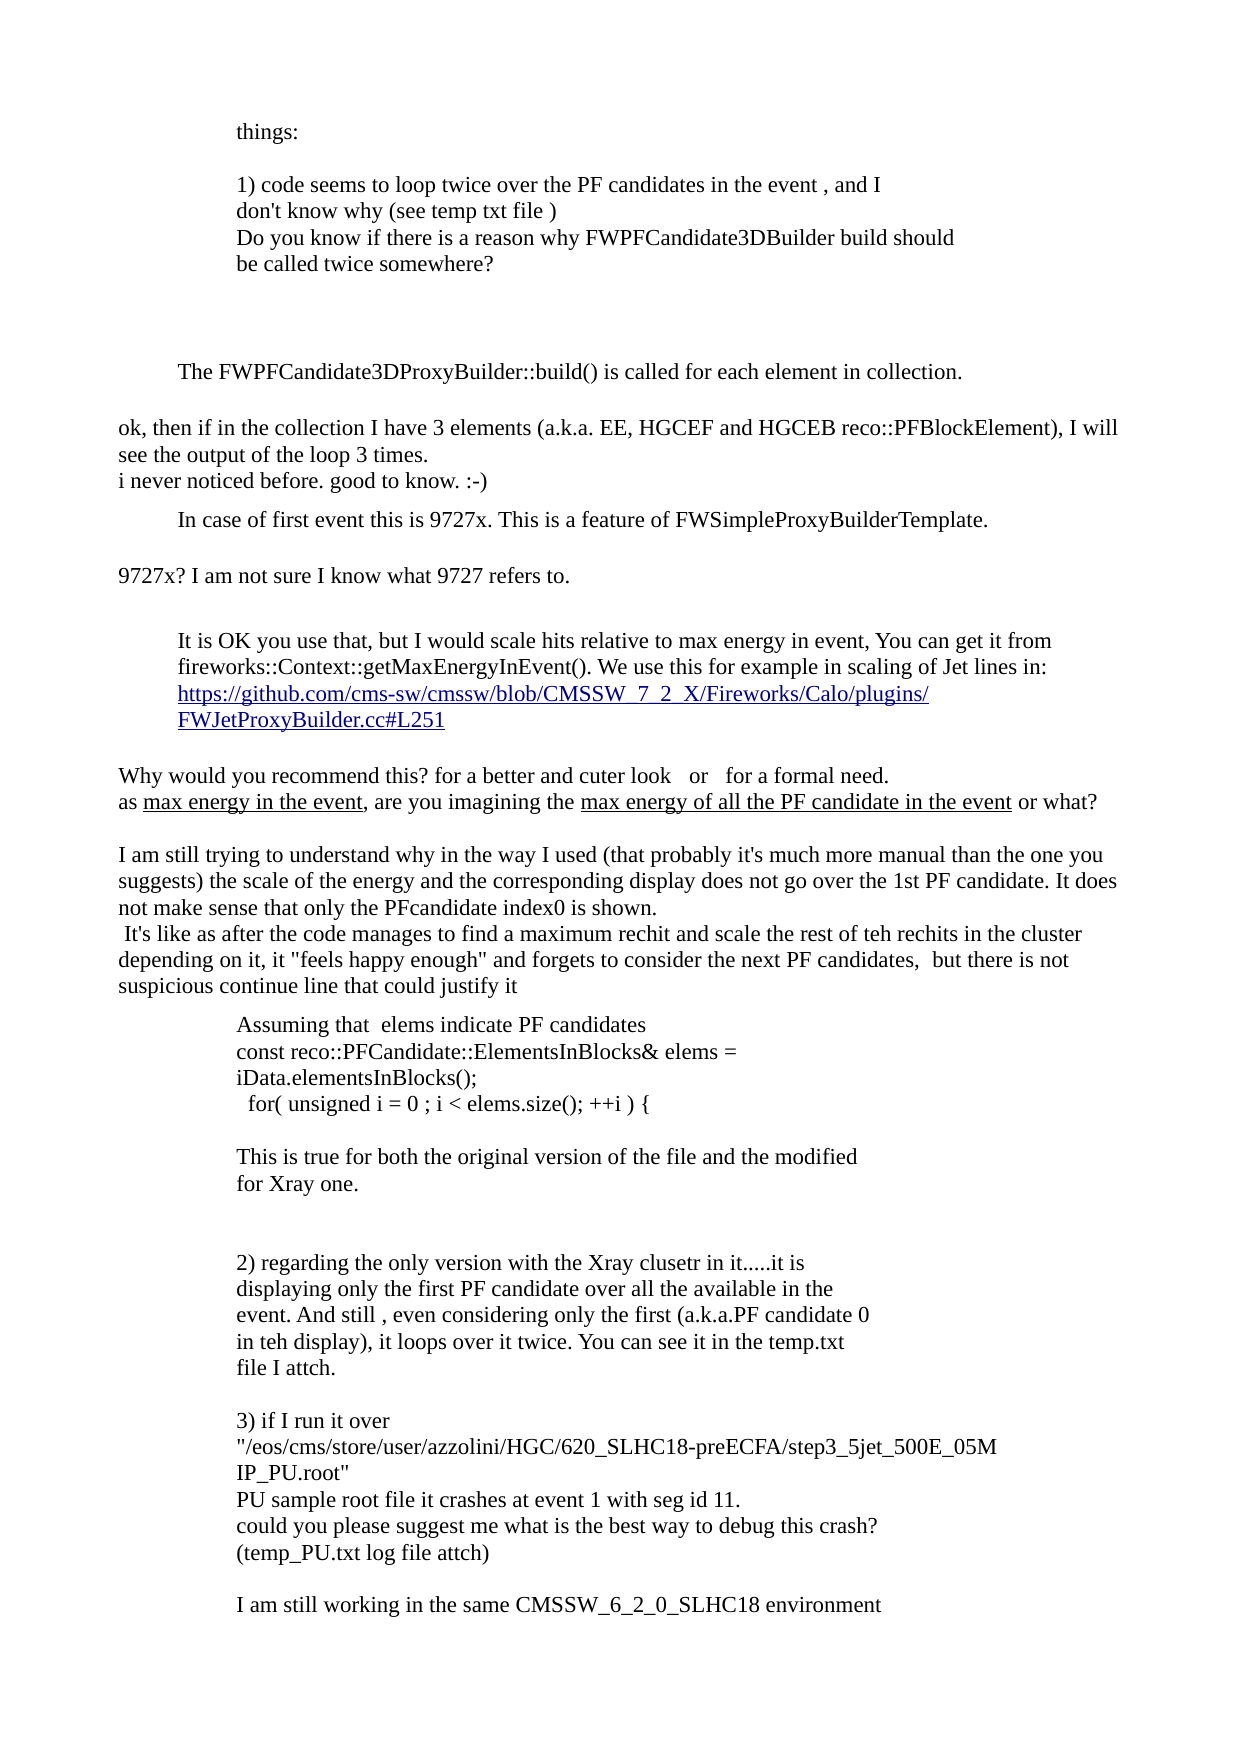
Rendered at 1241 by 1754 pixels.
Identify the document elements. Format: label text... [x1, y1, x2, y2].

text 9727x? I am not sure I know what 9727 refers to. [118, 562, 1122, 588]
text Assuming that elems indicate PF candidates const reco::PFCandidate::ElementsInBlocks& elems = iData.elementsInBlocks(); for( unsigned i = 0 ; i < elems.size(); ++i ) { This is true for both the original version of the file and the modified for Xray one. 2) regarding the only version with the Xray clusetr in it.....it is displaying only the first PF candidate over all the available in the event. And still , even considering only the first (a.k.a.PF candidate 0 in teh display), it loops over it twice. You can see it in the temp.txt file I attch. 3) if I run it over "/eos/cms/store/user/azzolini/HGC/620_SLHC18-preECFA/step3_5jet_500E_05MIP_PU.root" PU sample root file it crashes at event 1 with seg id 11. could you please suggest me what is the best way to debug this crash? (temp_PU.txt log file attch) I am still working in the same CMSSW_6_2_0_SLHC18 environment [236, 1011, 1004, 1618]
text things: 1) code seems to loop twice over the PF candidates in the event , and I don't know why (see temp txt file ) Do you know if there is a reason why FWPFCandidate3DBuilder build should be called twice somewhere? [236, 118, 1004, 276]
text In case of first event this is 9727x. This is a feature of FWSimpleProxyBuilderTemplate. [177, 506, 1063, 532]
text It is OK you use that, but I would scale hits relative to max energy in event, You can get it from fireworks::Context::getMaxEnergyInEvent(). We use this for example in scaling of Jet lines in: https://github.com/cms-sw/cmssw/blob/CMSSW_7_2_X/Fireworks/Calo/plugins/FWJetProxyBuilder.cc#L251 [177, 601, 1063, 732]
text Why would you recommend this? for a better and cuter look or for a formal need. as max energy in the event, are you imagining the max energy of all the PF candidate in the event or what? I am still trying to understand why in the way I used (that probably it's much more manual than the one you suggests) the scale of the energy and the corresponding display does not go over the 1st PF candidate. It does not make sense that only the PFcandidate index0 is shown. It's like as after the code manages to find a maximum rechit and scale the rest of teh rechits in the cluster depending on it, it "feels happy enough" and forgets to consider the next PF candidates, but there is not suspicious continue line that could justify it [118, 762, 1122, 999]
text ok, then if in the collection I have 3 elements (a.k.a. EE, HGCEF and HGCEB reco::PFBlockElement), I will see the output of the loop 3 times. i never noticed before. good to know. :-) [118, 414, 1122, 493]
text The FWPFCandidate3DProxyBuilder::build() is called for each element in collection. [177, 306, 1063, 385]
